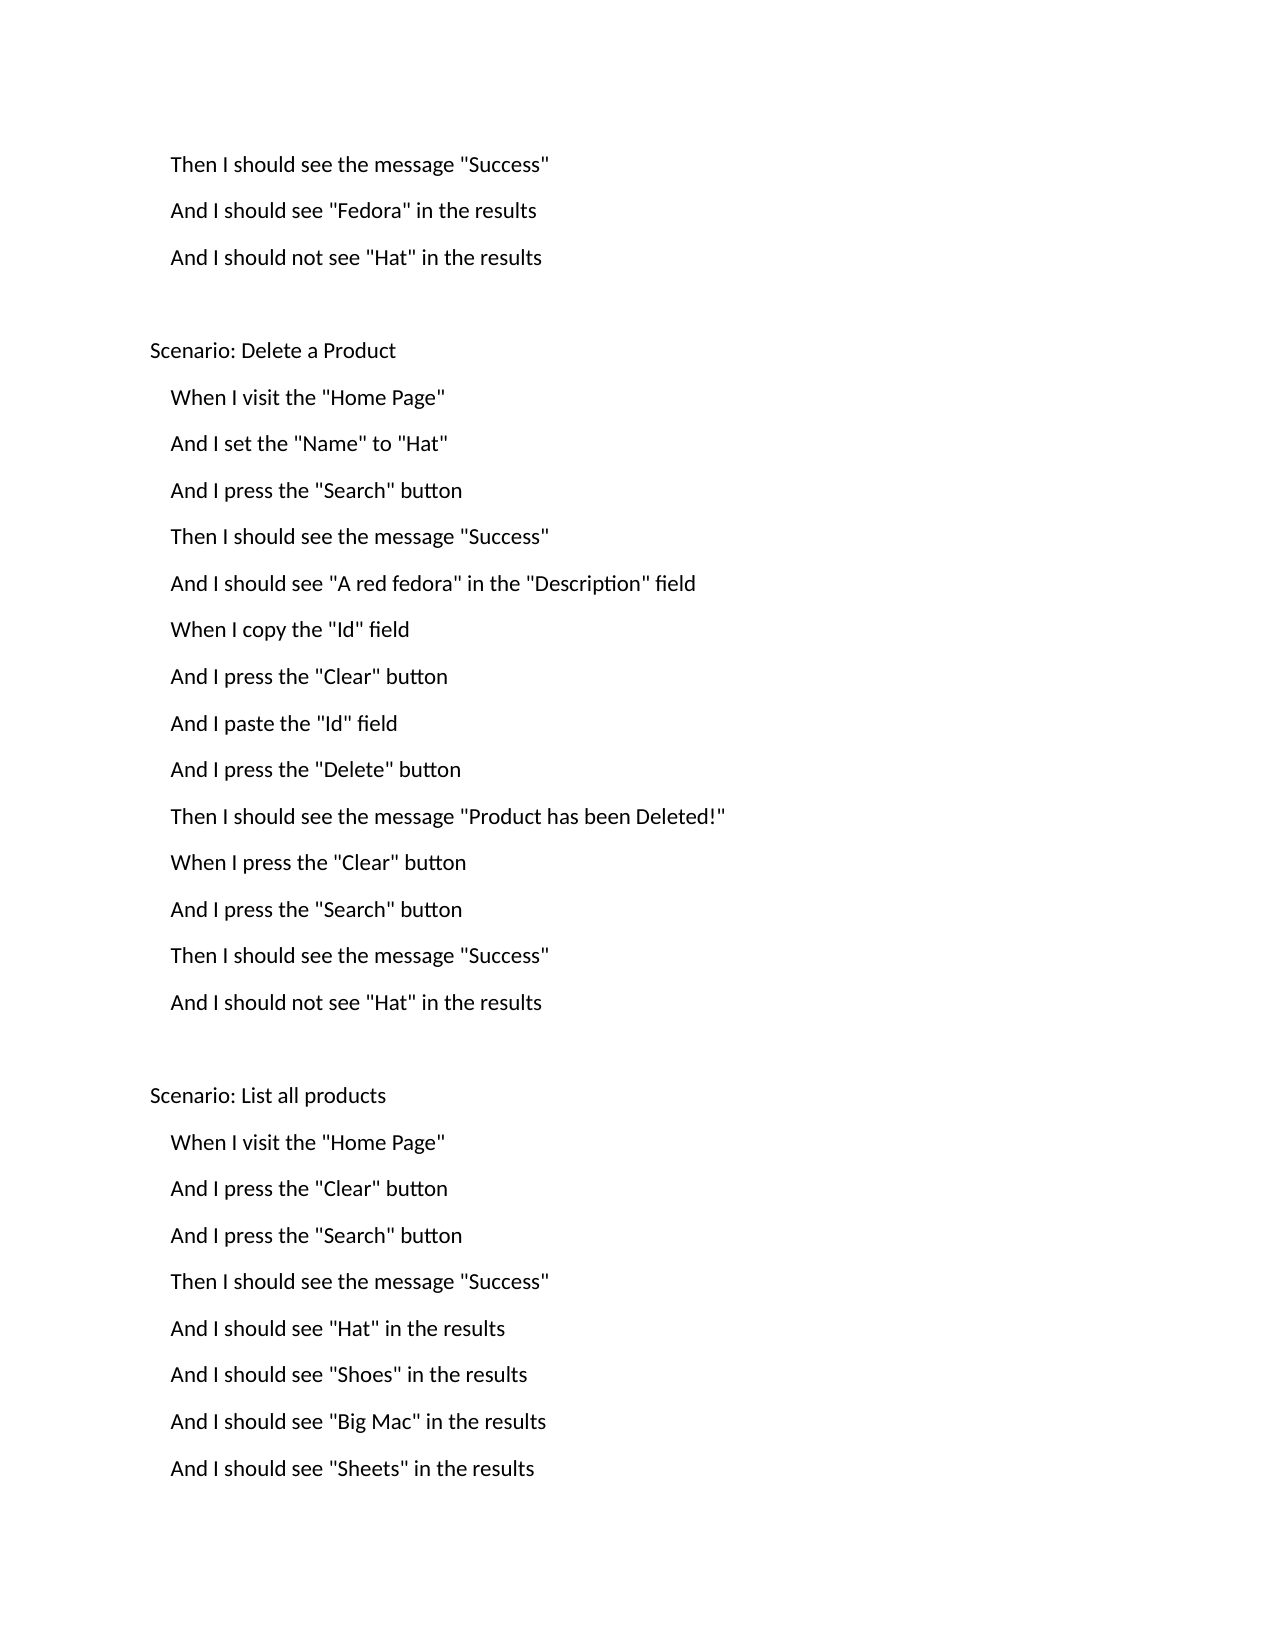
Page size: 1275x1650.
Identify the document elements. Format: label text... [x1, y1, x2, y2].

text And I should see "Sheets" in the results [150, 1454, 1125, 1482]
text When I press the "Clear" button [150, 848, 1125, 876]
text And I should not see "Hat" in the results [150, 988, 1125, 1016]
text And I should not see "Hat" in the results [150, 243, 1125, 271]
text And I press the "Search" button [150, 895, 1125, 923]
text When I copy the "Id" field [150, 616, 1125, 644]
text Then I should see the message "Success" [150, 150, 1125, 178]
text And I press the "Delete" button [150, 755, 1125, 783]
text And I should see "Hat" in the results [150, 1314, 1125, 1342]
text When I visit the "Home Page" [150, 383, 1125, 411]
text Scenario: Delete a Product [150, 336, 1125, 364]
text Scenario: List all products [150, 1081, 1125, 1109]
text When I visit the "Home Page" [150, 1128, 1125, 1156]
text And I should see "A red fedora" in the "Description" field [150, 569, 1125, 597]
text Then I should see the message "Success" [150, 522, 1125, 551]
text And I press the "Search" button [150, 1221, 1125, 1249]
text And I should see "Shoes" in the results [150, 1361, 1125, 1389]
text And I set the "Name" to "Hat" [150, 429, 1125, 457]
text And I press the "Clear" button [150, 662, 1125, 690]
text And I should see "Fedora" in the results [150, 197, 1125, 224]
text Then I should see the message "Success" [150, 942, 1125, 969]
text And I paste the "Id" field [150, 709, 1125, 737]
text And I press the "Search" button [150, 476, 1125, 504]
text Then I should see the message "Success" [150, 1267, 1125, 1296]
text And I should see "Big Mac" in the results [150, 1407, 1125, 1435]
text And I press the "Clear" button [150, 1174, 1125, 1202]
text Then I should see the message "Product has been Deleted!" [150, 802, 1125, 830]
